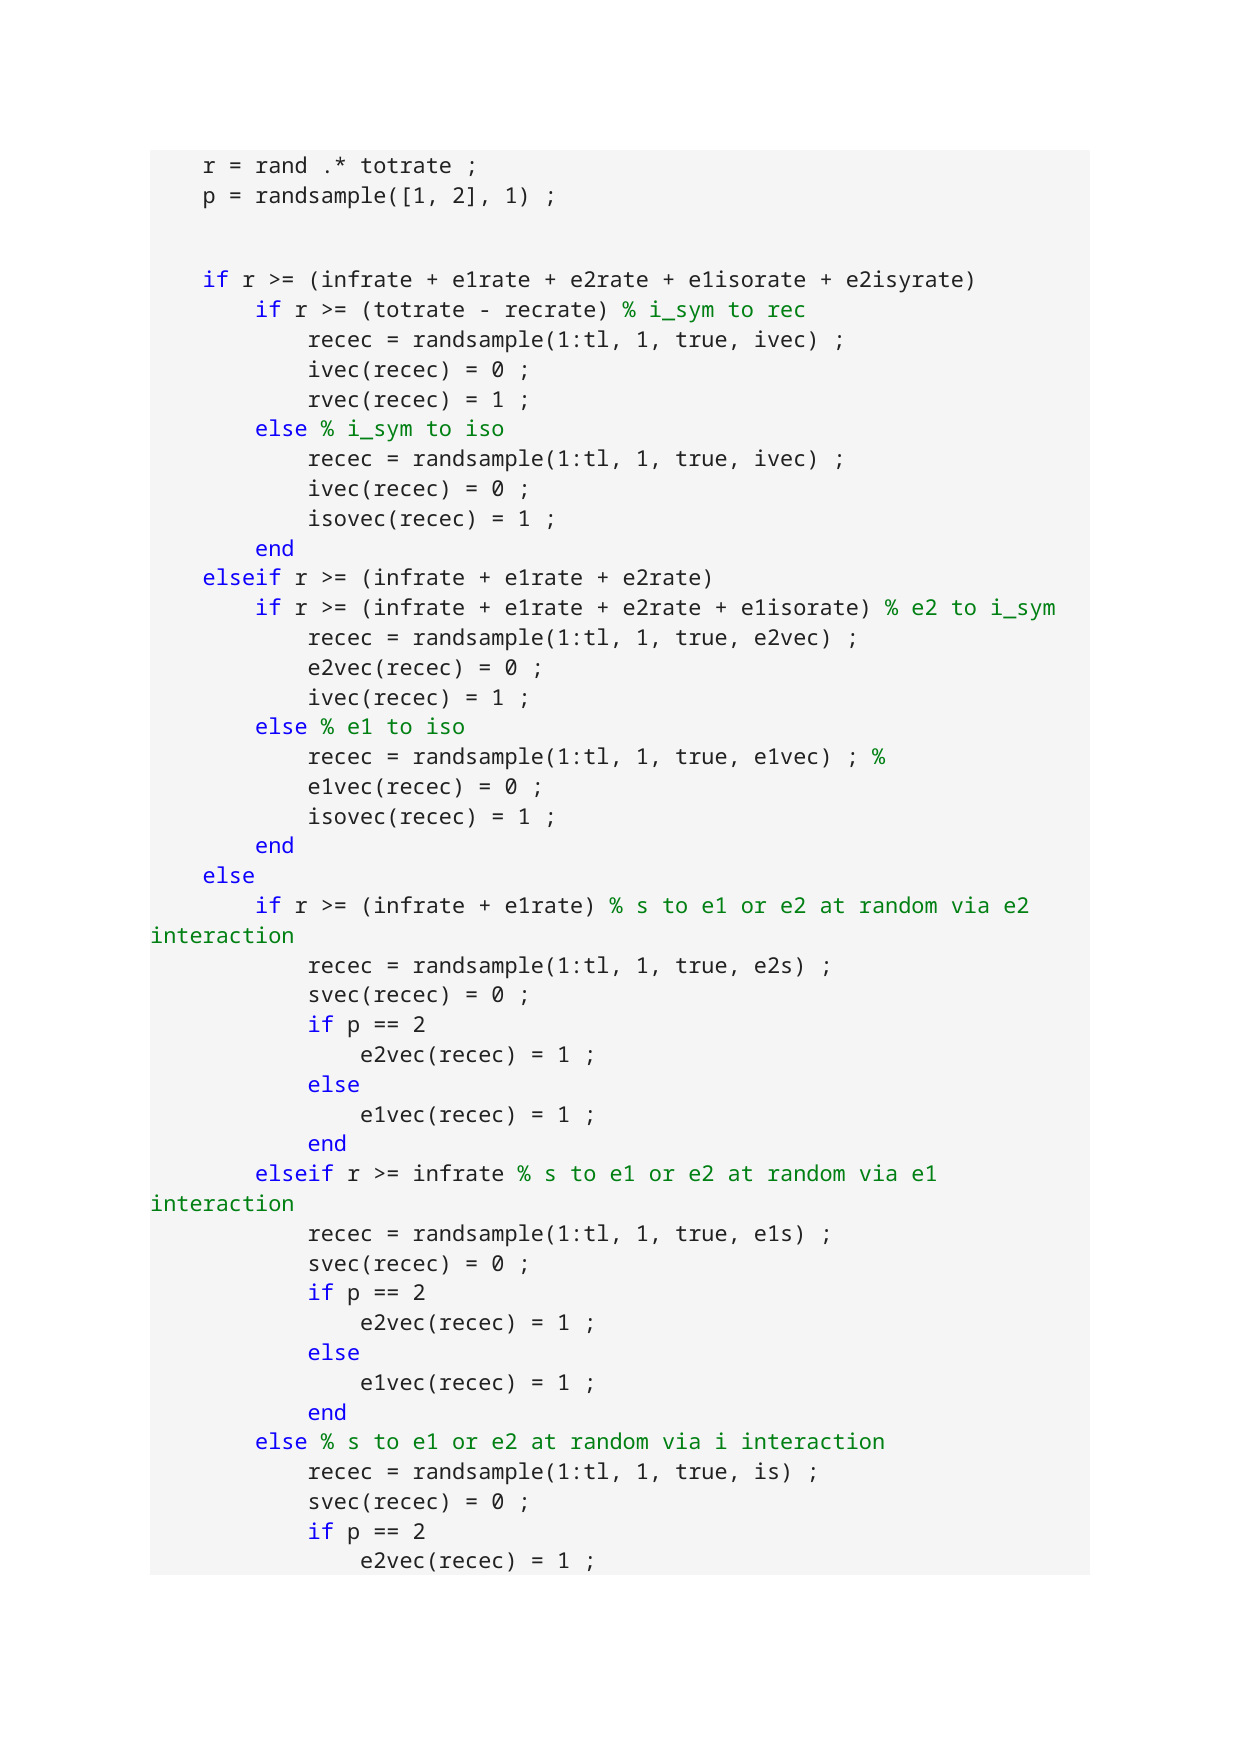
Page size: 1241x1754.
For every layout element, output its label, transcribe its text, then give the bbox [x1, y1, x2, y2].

text recec = randsample(1:tl, 1, true, e2s) ; [150, 949, 1090, 979]
text else % s to e1 or e2 at random via i interaction [150, 1426, 1090, 1456]
text e2vec(recec) = 0 ; [150, 652, 1090, 681]
text ivec(recec) = 0 ; [150, 354, 1090, 383]
text if r >= (totrate - recrate) % i_sym to rec [150, 294, 1090, 324]
text e2vec(recec) = 1 ; [150, 1307, 1090, 1337]
text e2vec(recec) = 1 ; [150, 1039, 1090, 1069]
text recec = randsample(1:tl, 1, true, is) ; [150, 1456, 1090, 1486]
text end [150, 532, 1090, 562]
text r = rand .* totrate ; [150, 150, 1090, 180]
text svec(recec) = 0 ; [150, 979, 1090, 1009]
text end [150, 1396, 1090, 1426]
text e1vec(recec) = 1 ; [150, 1098, 1090, 1128]
text ivec(recec) = 1 ; [150, 681, 1090, 711]
text if p == 2 [150, 1009, 1090, 1039]
text recec = randsample(1:tl, 1, true, e1vec) ; % [150, 741, 1090, 771]
text svec(recec) = 0 ; [150, 1247, 1090, 1277]
text rvec(recec) = 1 ; [150, 383, 1090, 413]
text if r >= (infrate + e1rate + e2rate + e1isorate) % e2 to i_sym [150, 592, 1090, 622]
text else [150, 1069, 1090, 1098]
text svec(recec) = 0 ; [150, 1486, 1090, 1516]
text elseif r >= infrate % s to e1 or e2 at random via e1 interaction [150, 1158, 1090, 1218]
text else [150, 1337, 1090, 1367]
text recec = randsample(1:tl, 1, true, e2vec) ; [150, 622, 1090, 652]
text ivec(recec) = 0 ; [150, 473, 1090, 503]
text end [150, 830, 1090, 860]
text isovec(recec) = 1 ; [150, 801, 1090, 830]
text if r >= (infrate + e1rate) % s to e1 or e2 at random via e2 interaction [150, 890, 1090, 949]
text elseif r >= (infrate + e1rate + e2rate) [150, 562, 1090, 592]
text isovec(recec) = 1 ; [150, 503, 1090, 532]
text if r >= (infrate + e1rate + e2rate + e1isorate + e2isyrate) [150, 264, 1090, 294]
text e1vec(recec) = 1 ; [150, 1367, 1090, 1396]
text end [150, 1128, 1090, 1158]
text else % i_sym to iso [150, 413, 1090, 443]
text e1vec(recec) = 0 ; [150, 771, 1090, 801]
text recec = randsample(1:tl, 1, true, e1s) ; [150, 1218, 1090, 1247]
text recec = randsample(1:tl, 1, true, ivec) ; [150, 324, 1090, 354]
text if p == 2 [150, 1516, 1090, 1545]
text else % e1 to iso [150, 711, 1090, 741]
text e2vec(recec) = 1 ; [150, 1545, 1090, 1575]
text else [150, 860, 1090, 890]
text recec = randsample(1:tl, 1, true, ivec) ; [150, 443, 1090, 473]
text if p == 2 [150, 1277, 1090, 1307]
text p = randsample([1, 2], 1) ; [150, 180, 1090, 209]
